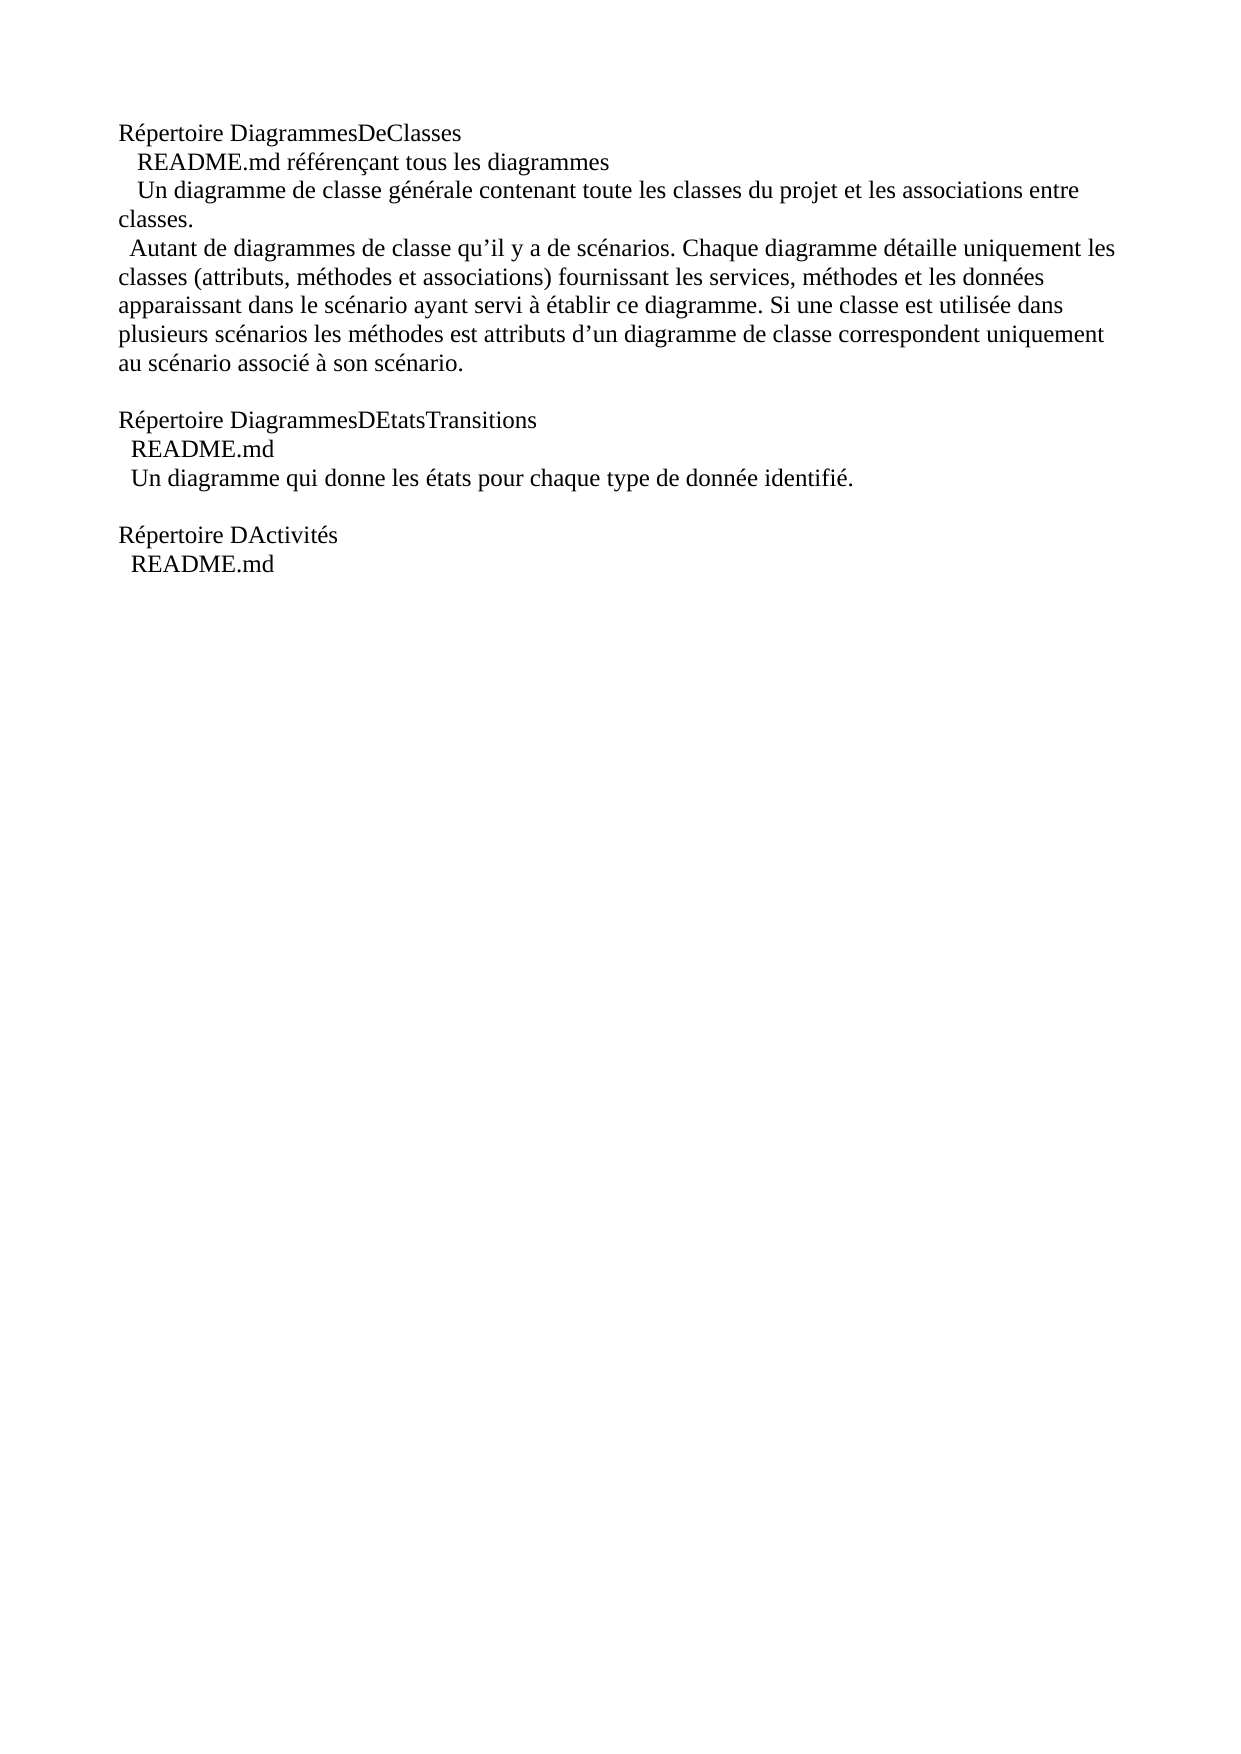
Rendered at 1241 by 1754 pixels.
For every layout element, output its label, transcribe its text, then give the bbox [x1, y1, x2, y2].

text Répertoire DiagrammesDEtatsTransitions [118, 406, 1122, 434]
text README.md [118, 434, 1122, 463]
text Un diagramme de classe générale contenant toute les classes du projet et les associations entre classes. [118, 176, 1122, 233]
text Répertoire DiagrammesDeClasses [118, 118, 1122, 147]
text README.md référençant tous les diagrammes [118, 147, 1122, 176]
text Autant de diagrammes de classe qu’il y a de scénarios. Chaque diagramme détaille uniquement les classes (attributs, méthodes et associations) fournissant les services, méthodes et les données apparaissant dans le scénario ayant servi à établir ce diagramme. Si une classe est utilisée dans plusieurs scénarios les méthodes est attributs d’un diagramme de classe correspondent uniquement au scénario associé à son scénario. [118, 233, 1122, 377]
text README.md [118, 549, 1122, 578]
text Répertoire DActivités [118, 521, 1122, 549]
text Un diagramme qui donne les états pour chaque type de donnée identifié. [118, 463, 1122, 492]
